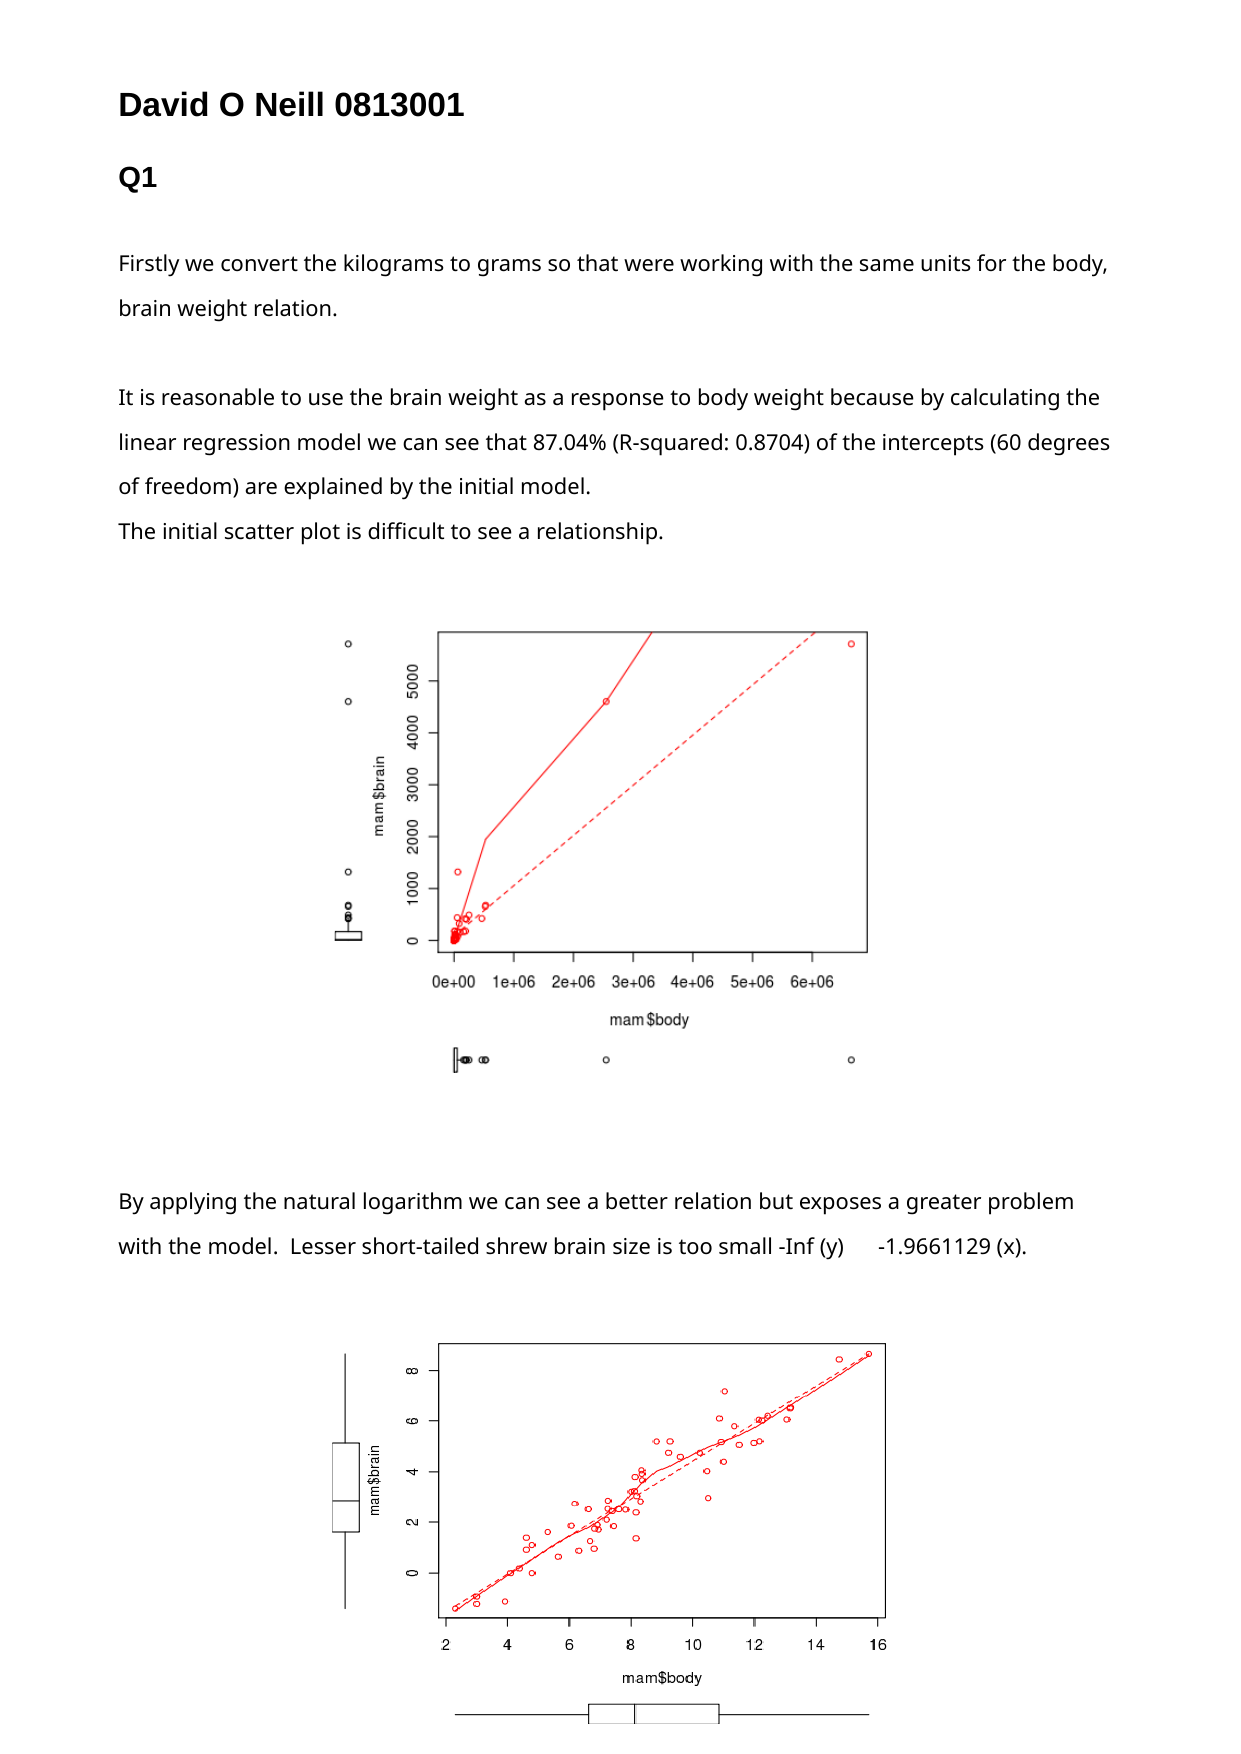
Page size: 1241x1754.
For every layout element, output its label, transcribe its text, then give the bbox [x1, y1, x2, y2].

picture [334, 556, 906, 1073]
subtitle David O Neill 0813001 [118, 84, 1122, 123]
text It is reasonable to use the brain weight as a response to body weight because by calculating the linear regression model we can see that 87.04% (R-squared: 0.8704) of the intercepts (60 degrees of freedom) are explained by the initial model. [118, 382, 1122, 501]
text By applying the natural logarithm we can see a better relation but exposes a greater problem with the model. Lesser short-tailed shrew brain size is too small -Inf (y) -1.9661129 (x). [118, 1186, 1122, 1261]
text The initial scatter plot is difficult to see a relationship. [118, 516, 1122, 546]
text Firstly we convert the kilograms to grams so that were working with the same units for the body, brain weight relation. [118, 248, 1122, 322]
subtitle Q1 [118, 161, 1122, 194]
picture [332, 1287, 908, 1724]
